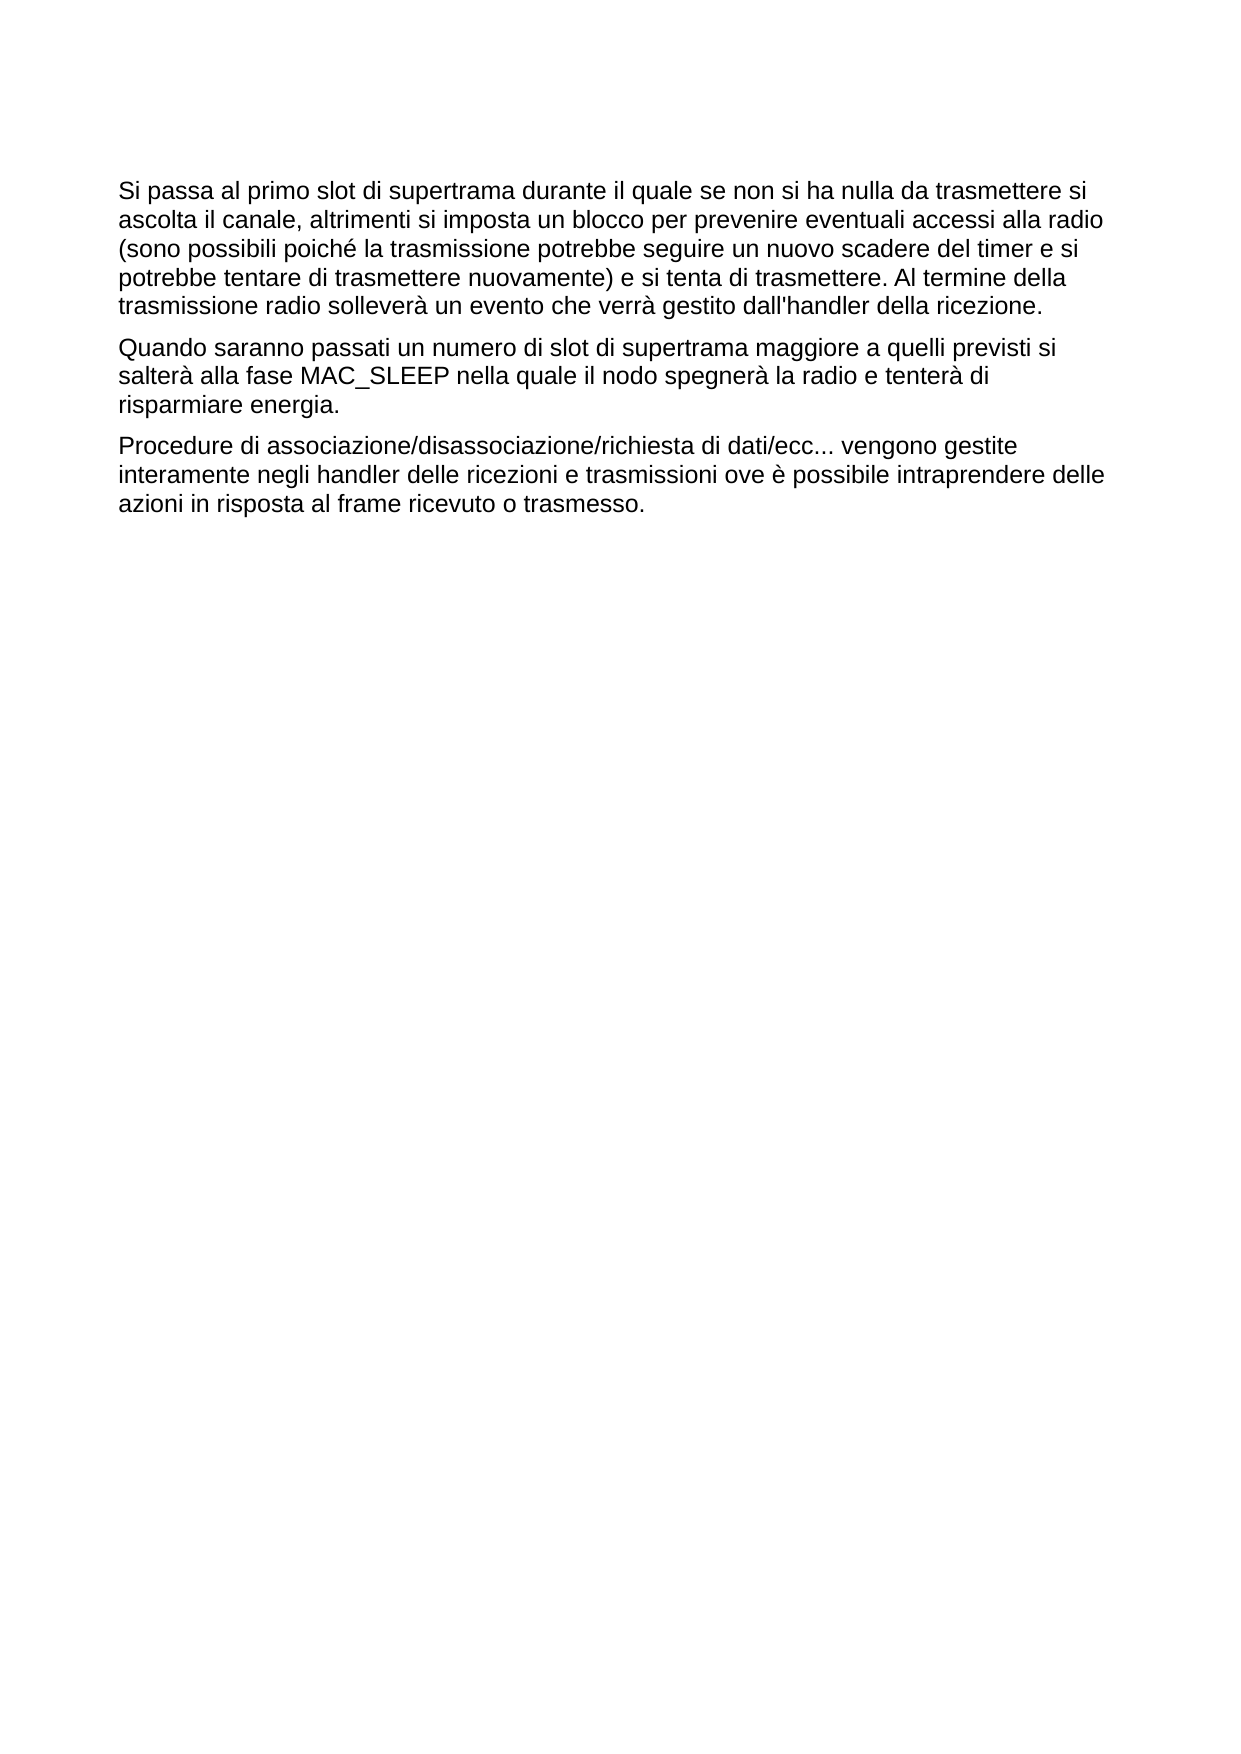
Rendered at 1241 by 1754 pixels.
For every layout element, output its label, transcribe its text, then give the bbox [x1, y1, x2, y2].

text Quando saranno passati un numero di slot di supertrama maggiore a quelli previsti si salterà alla fase MAC_SLEEP nella quale il nodo spegnerà la radio e tenterà di risparmiare energia. [118, 333, 1122, 419]
text Procedure di associazione/disassociazione/richiesta di dati/ecc... vengono gestite interamente negli handler delle ricezioni e trasmissioni ove è possibile intraprendere delle azioni in risposta al frame ricevuto o trasmesso. [118, 431, 1122, 518]
text Si passa al primo slot di supertrama durante il quale se non si ha nulla da trasmettere si ascolta il canale, altrimenti si imposta un blocco per prevenire eventuali accessi alla radio (sono possibili poiché la trasmissione potrebbe seguire un nuovo scadere del timer e si potrebbe tentare di trasmettere nuovamente) e si tenta di trasmettere. Al termine della trasmissione radio solleverà un evento che verrà gestito dall'handler della ricezione. [118, 176, 1122, 320]
